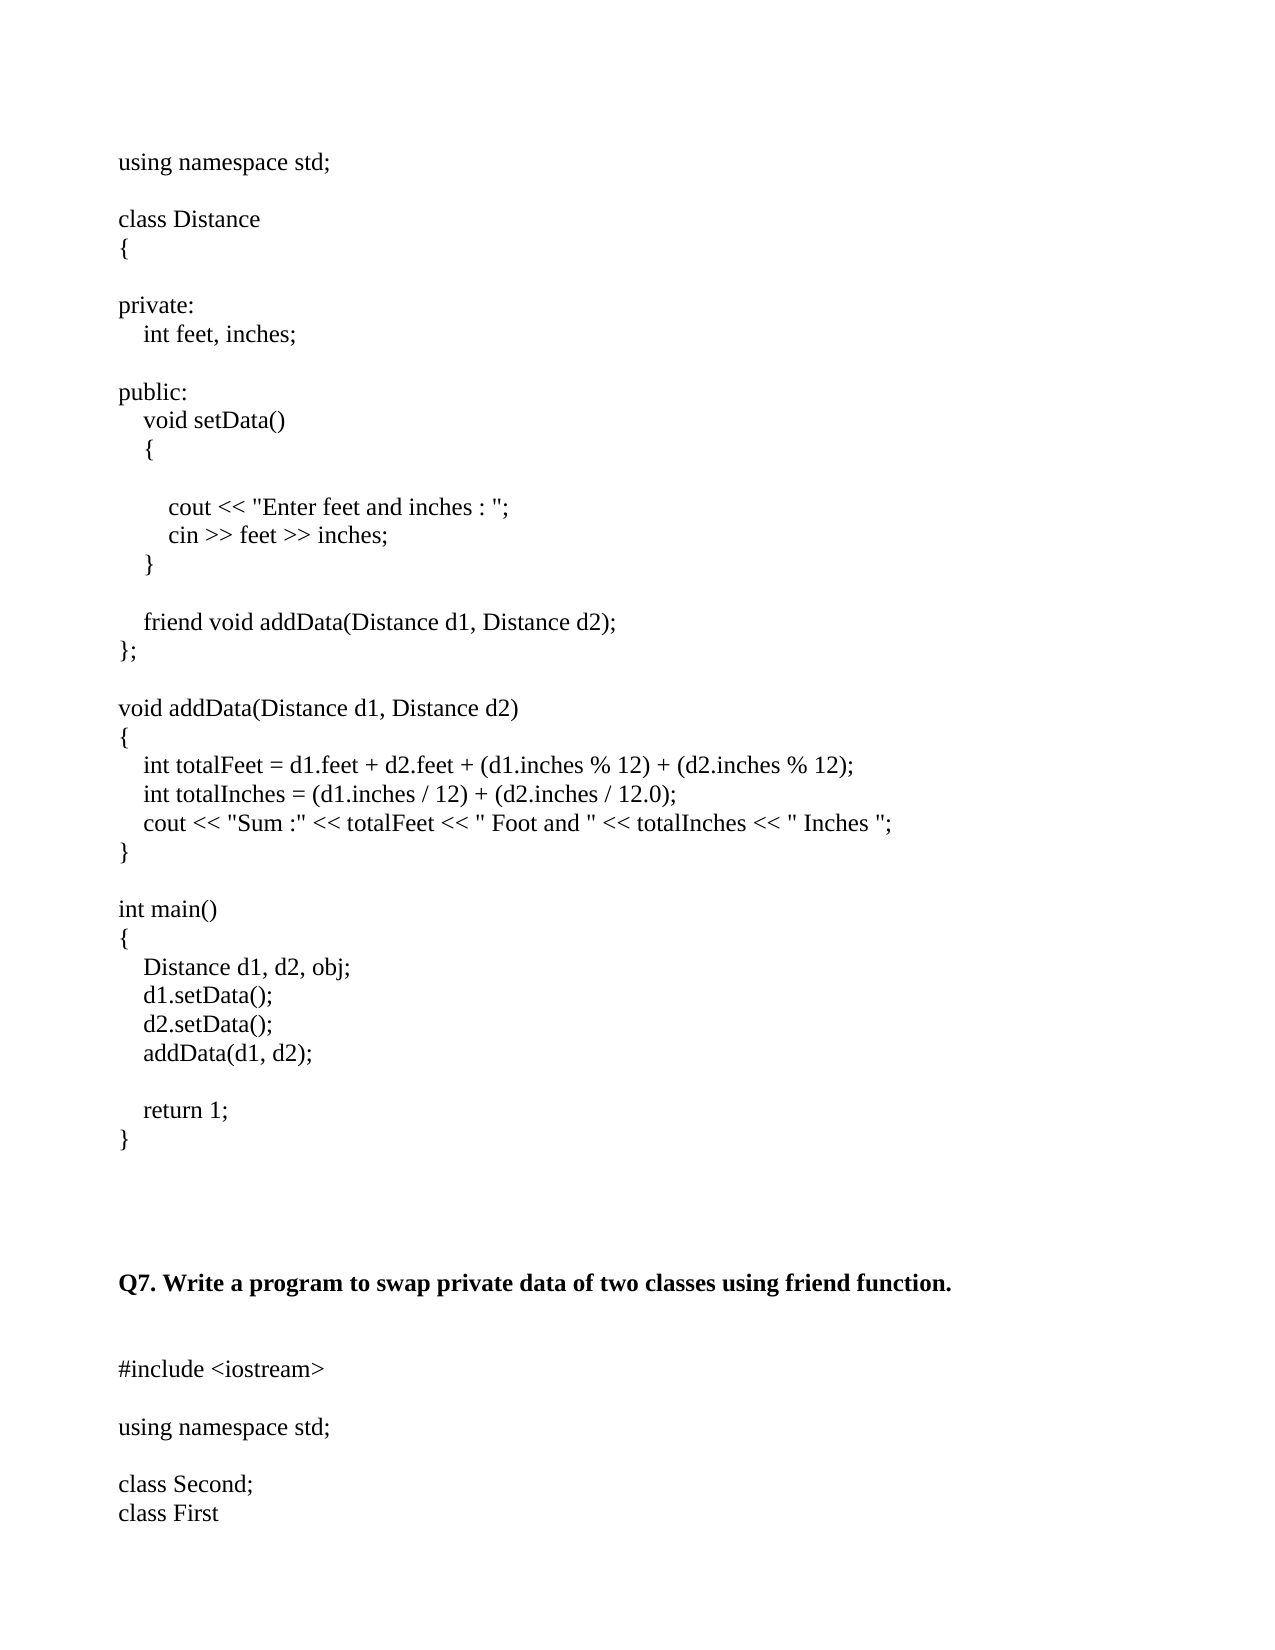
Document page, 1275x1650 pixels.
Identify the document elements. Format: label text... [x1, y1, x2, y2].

text Q7. Write a program to swap private data of two classes using friend function. [118, 1268, 1157, 1297]
text { [118, 434, 1157, 463]
text { [118, 233, 1157, 262]
text void addData(Distance d1, Distance d2) [118, 693, 1157, 722]
text class First [118, 1498, 1157, 1527]
text int totalFeet = d1.feet + d2.feet + (d1.inches % 12) + (d2.inches % 12); [118, 751, 1157, 779]
text cout << "Enter feet and inches : "; [118, 492, 1157, 521]
text d1.setData(); [118, 981, 1157, 1009]
text private: [118, 291, 1157, 319]
text return 1; [118, 1096, 1157, 1124]
text cin >> feet >> inches; [118, 521, 1157, 549]
text d2.setData(); [118, 1009, 1157, 1038]
text class Distance [118, 204, 1157, 233]
text int feet, inches; [118, 319, 1157, 348]
text { [118, 722, 1157, 751]
text { [118, 923, 1157, 952]
text addData(d1, d2); [118, 1038, 1157, 1067]
text #include <iostream> [118, 1354, 1157, 1383]
text class Second; [118, 1469, 1157, 1498]
text using namespace std; [118, 1412, 1157, 1441]
text } [118, 549, 1157, 578]
text int main() [118, 894, 1157, 923]
text cout << "Sum :" << totalFeet << " Foot and " << totalInches << " Inches "; [118, 808, 1157, 837]
text public: [118, 377, 1157, 406]
text friend void addData(Distance d1, Distance d2); [118, 607, 1157, 636]
text Distance d1, d2, obj; [118, 952, 1157, 981]
text void setData() [118, 406, 1157, 434]
text } [118, 837, 1157, 866]
text int totalInches = (d1.inches / 12) + (d2.inches / 12.0); [118, 779, 1157, 808]
text }; [118, 636, 1157, 664]
text using namespace std; [118, 147, 1157, 176]
text } [118, 1124, 1157, 1153]
